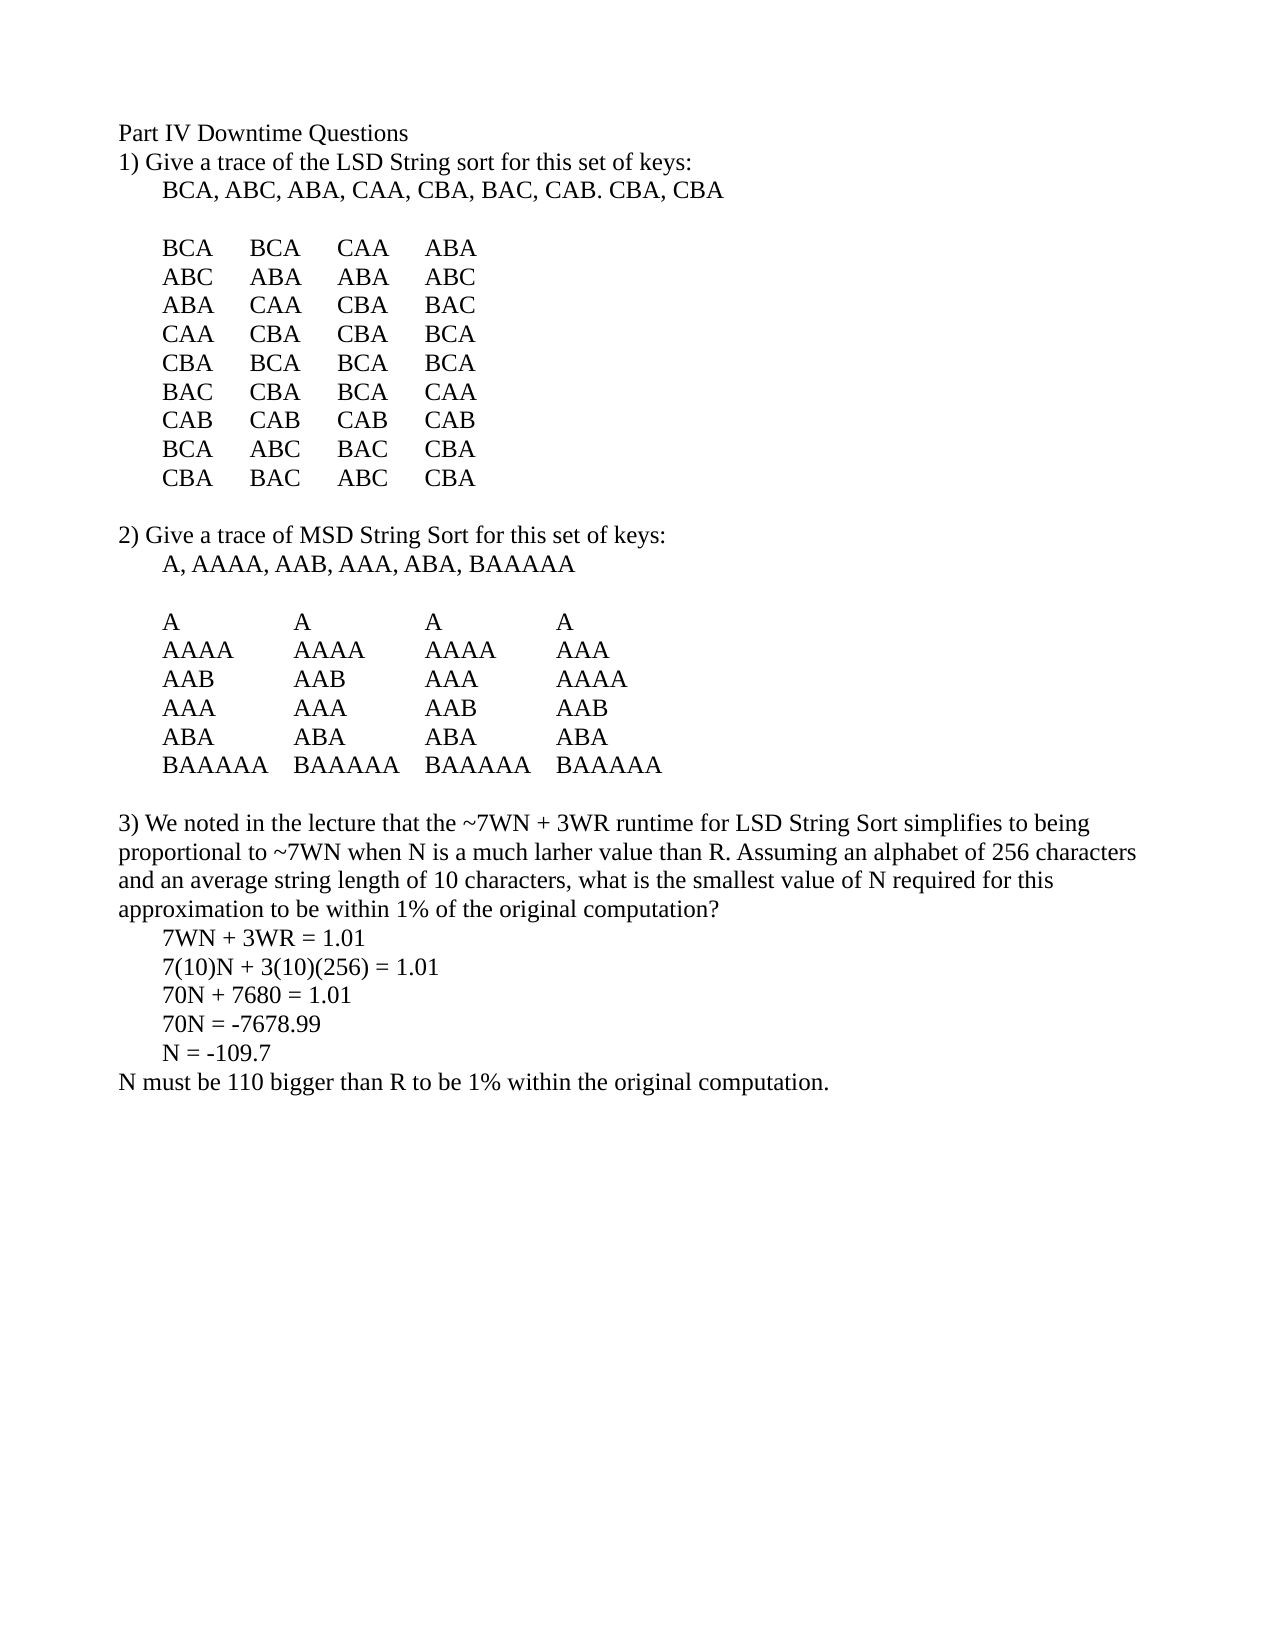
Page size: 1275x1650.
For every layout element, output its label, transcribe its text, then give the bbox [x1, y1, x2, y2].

text BCA, ABC, ABA, CAA, CBA, BAC, CAB. CBA, CBA [118, 176, 1157, 204]
text A A A A [118, 607, 1157, 636]
text ABA ABA ABA ABA [118, 722, 1157, 751]
text BCA ABC BAC CBA [118, 434, 1157, 463]
text N must be 110 bigger than R to be 1% within the original computation. [118, 1067, 1157, 1096]
text CBA BCA BCA BCA [118, 348, 1157, 377]
text BAAAAA BAAAAA BAAAAA BAAAAA [118, 751, 1157, 779]
text 2) Give a trace of MSD String Sort for this set of keys: [118, 521, 1157, 549]
text 7WN + 3WR = 1.01 [118, 923, 1157, 952]
text 70N = -7678.99 [118, 1009, 1157, 1038]
text AAB AAB AAA AAAA [118, 664, 1157, 693]
text CBA BAC ABC CBA [118, 463, 1157, 492]
text N = -109.7 [118, 1038, 1157, 1067]
text 70N + 7680 = 1.01 [118, 981, 1157, 1009]
text BAC CBA BCA CAA [118, 377, 1157, 406]
text Part IV Downtime Questions [118, 118, 1157, 147]
text ABA CAA CBA BAC [118, 291, 1157, 319]
text 7(10)N + 3(10)(256) = 1.01 [118, 952, 1157, 981]
text 3) We noted in the lecture that the ~7WN + 3WR runtime for LSD String Sort simplifies to being proportional to ~7WN when N is a much larher value than R. Assuming an alphabet of 256 characters and an average string length of 10 characters, what is the smallest value of N required for this approximation to be within 1% of the original computation? [118, 808, 1157, 923]
text A, AAAA, AAB, AAA, ABA, BAAAAA [118, 549, 1157, 578]
text CAA CBA CBA BCA [118, 319, 1157, 348]
text AAAA AAAA AAAA AAA [118, 636, 1157, 664]
text BCA BCA CAA ABA [118, 233, 1157, 262]
text AAA AAA AAB AAB [118, 693, 1157, 722]
text ABC ABA ABA ABC [118, 262, 1157, 291]
text 1) Give a trace of the LSD String sort for this set of keys: [118, 147, 1157, 176]
text CAB CAB CAB CAB [118, 406, 1157, 434]
